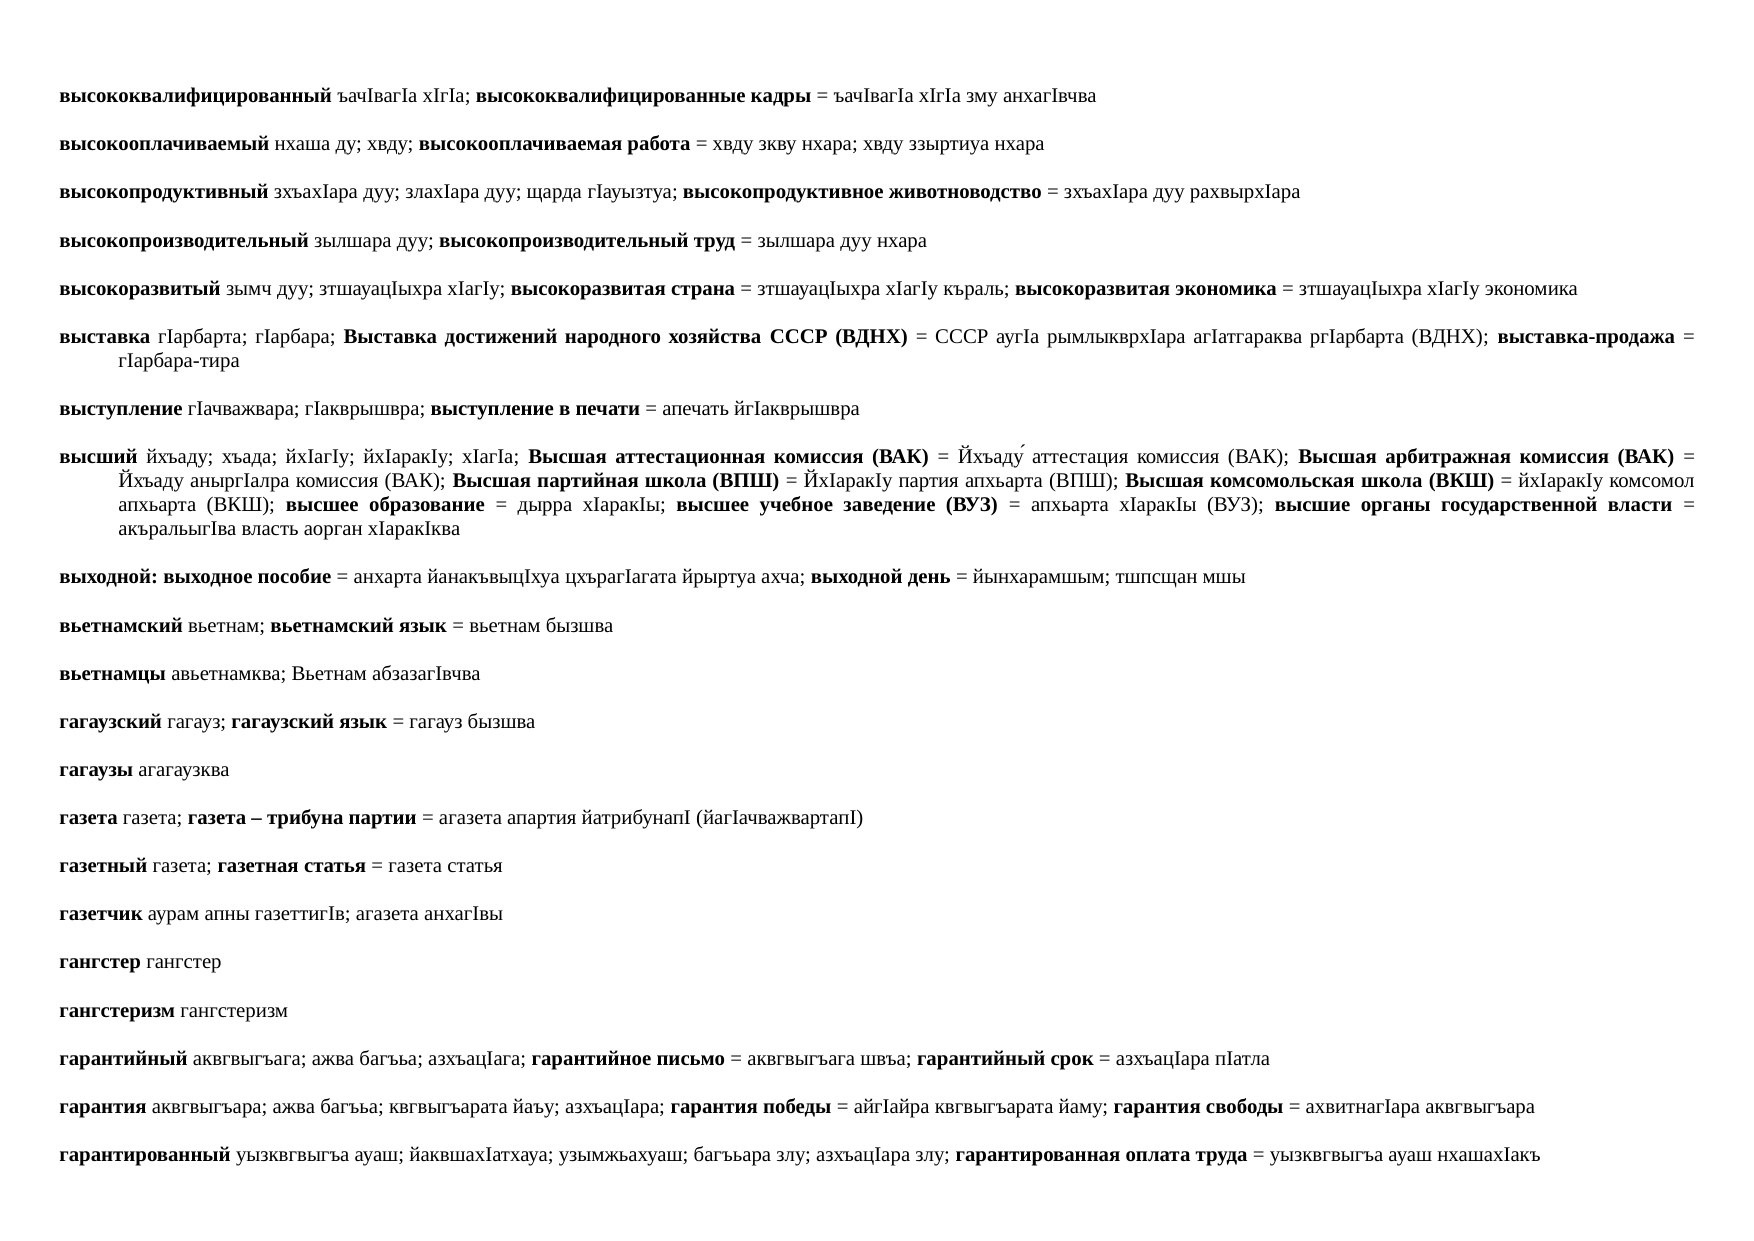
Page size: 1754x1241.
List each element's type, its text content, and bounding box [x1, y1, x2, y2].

text гагаузский гагауз; гагаузский язык = гагауз бызшва [59, 709, 1695, 733]
text высший йхъаду; хъада; йхIагIу; йхIаракIу; хIагIа; Высшая аттестационная комиссия (ВАК) = Йхъаду́ аттестация комиссия (ВАК); Высшая арбитражная комиссия (ВАК) = Йхъаду аныргIалра комиссия (ВАК); Высшая партийная школа (ВПШ) = ЙхIаракIу партия апхьарта (ВПШ); Высшая комсомольская школа (ВКШ) = йхIаракIу комсомол апхьарта (ВКШ); высшее образование = дырра хIаракIы; высшее учебное заведение (ВУЗ) = апхьарта хIаракIы (ВУЗ); высшие органы государственной власти = акъральыгIва власть аорган хIаракIква [59, 444, 1695, 540]
text высокоразвитый зымч дуу; зтшауацIыхра хIагIу; высокоразвитая страна = зтшауацIыхра хIагIу къраль; высокоразвитая экономика = зтшауацIыхра хIагIу экономика [59, 276, 1695, 300]
text высокопродуктивный зхъахIара дуу; злахIара дуу; щарда гIауызтуа; высокопродуктивное животноводство = зхъахIара дуу рахвырхIара [59, 179, 1695, 203]
text газетчик аурам апны газеттигIв; агазета анхагIвы [59, 901, 1695, 925]
text вьетнамцы авьетнамква; Вьетнам абзазагIвчва [59, 661, 1695, 685]
text высококвалифицированный ъачIвагIа хIгIа; высококвалифицированные кадры = ъачIвагIа хIгIа зму анхагIвчва [59, 83, 1695, 107]
text гарантийный аквгвыгъага; ажва багъьа; азхъацIага; гарантийное письмо = аквгвыгъага швъа; гарантийный срок = азхъацIара пIатла [59, 1046, 1695, 1070]
text гангстер гангстер [59, 949, 1695, 973]
text выступление гIачважвара; гIакврышвра; выступление в печати = апечать йгIакврышвра [59, 396, 1695, 420]
text гагаузы агагаузква [59, 757, 1695, 781]
text гарантированный уызквгвыгъа ауаш; йаквшахIатхауа; узымжьахуаш; багъьара злу; азхъацIара злу; гарантированная оплата труда = уызквгвыгъа ауаш нхашахIакъ [59, 1142, 1695, 1166]
text гангстеризм гангстеризм [59, 997, 1695, 1022]
text высокооплачиваемый нхаша ду; хвду; высокооплачиваемая работа = хвду зкву нхара; хвду ззыртиуа нхара [59, 131, 1695, 155]
text вьетнамский вьетнам; вьетнамский язык = вьетнам бызшва [59, 612, 1695, 637]
text газета газета; газета – трибуна партии = агазета апартия йатрибунапI (йагIачважвартапI) [59, 805, 1695, 829]
text газетный газета; газетная статья = газета статья [59, 853, 1695, 877]
text гарантия аквгвыгъара; ажва багъьа; квгвыгъарата йаъу; азхъацIара; гарантия победы = айгIайра квгвыгъарата йаму; гарантия свободы = ахвитнагIара аквгвыгъара [59, 1094, 1695, 1118]
text выставка гIарбарта; гIарбара; Выставка достижений народного хозяйства СССР (ВДНХ) = СССР аугIа рымлыкврхIара агIатгараква ргIарбарта (ВДНХ); выставка-продажа = гIарбара-тира [59, 324, 1695, 372]
text высокопроизводительный зылшара дуу; высокопроизводительный труд = зылшара дуу нхара [59, 227, 1695, 252]
text выходной: выходное пособие = анхарта йанакъвыцIхуа цхърагIагата йрыртуа ахча; выходной день = йынхарамшым; тшпсщан мшы [59, 564, 1695, 588]
